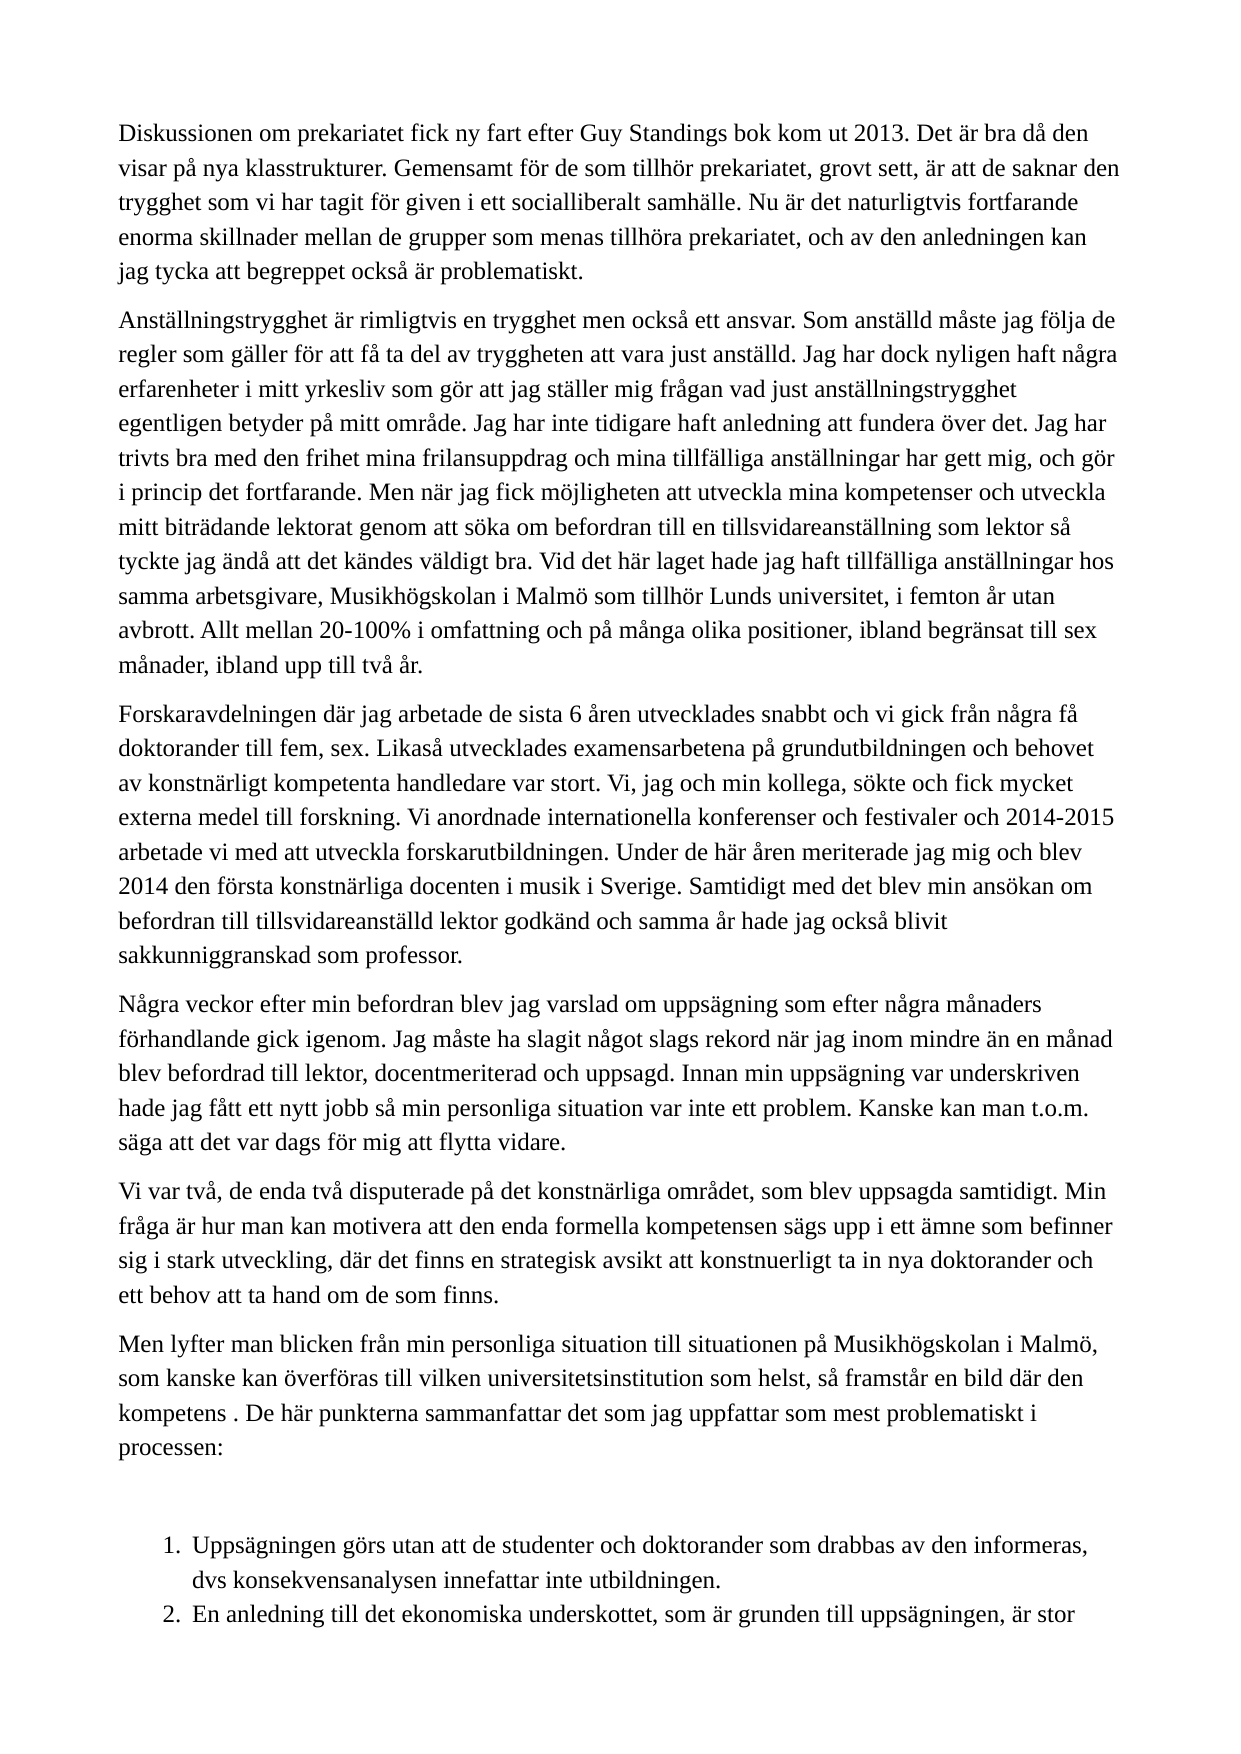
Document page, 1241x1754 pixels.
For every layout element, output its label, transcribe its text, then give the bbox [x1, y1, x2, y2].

list Uppsägningen görs utan att de studenter och doktorander som drabbas av den informeras, dvs konsekvensanalysen innefattar inte utbildningen. [162, 1530, 1122, 1594]
text Anställningstrygghet är rimligtvis en trygghet men också ett ansvar. Som anställd måste jag följa de regler som gäller för att få ta del av tryggheten att vara just anställd. Jag har dock nyligen haft några erfarenheter i mitt yrkesliv som gör att jag ställer mig frågan vad just anställningstrygghet egentligen betyder på mitt område. Jag har inte tidigare haft anledning att fundera över det. Jag har trivts bra med den frihet mina frilansuppdrag och mina tillfälliga anställningar har gett mig, och gör i princip det fortfarande. Men när jag fick möjligheten att utveckla mina kompetenser och utveckla mitt biträdande lektorat genom att söka om befordran till en tillsvidareanställning som lektor så tyckte jag ändå att det kändes väldigt bra. Vid det här laget hade jag haft tillfälliga anställningar hos samma arbetsgivare, Musikhögskolan i Malmö som tillhör Lunds universitet, i femton år utan avbrott. Allt mellan 20-100% i omfattning och på många olika positioner, ibland begränsat till sex månader, ibland upp till två år. [118, 305, 1122, 679]
text Diskussionen om prekariatet fick ny fart efter Guy Standings bok kom ut 2013. Det är bra då den visar på nya klasstrukturer. Gemensamt för de som tillhör prekariatet, grovt sett, är att de saknar den trygghet som vi har tagit för given i ett socialliberalt samhälle. Nu är det naturligtvis fortfarande enorma skillnader mellan de grupper som menas tillhöra prekariatet, och av den anledningen kan jag tycka att begreppet också är problematiskt. [118, 118, 1122, 285]
list En anledning till det ekonomiska underskottet, som är grunden till uppsägningen, är stor [162, 1599, 1122, 1628]
text Forskaravdelningen där jag arbetade de sista 6 åren utvecklades snabbt och vi gick från några få doktorander till fem, sex. Likaså utvecklades examensarbetena på grundutbildningen och behovet av konstnärligt kompetenta handledare var stort. Vi, jag och min kollega, sökte och fick mycket externa medel till forskning. Vi anordnade internationella konferenser och festivaler och 2014-2015 arbetade vi med att utveckla forskarutbildningen. Under de här åren meriterade jag mig och blev 2014 den första konstnärliga docenten i musik i Sverige. Samtidigt med det blev min ansökan om befordran till tillsvidareanställd lektor godkänd och samma år hade jag också blivit sakkunniggranskad som professor. [118, 699, 1122, 969]
text Några veckor efter min befordran blev jag varslad om uppsägning som efter några månaders förhandlande gick igenom. Jag måste ha slagit något slags rekord när jag inom mindre än en månad blev befordrad till lektor, docentmeriterad och uppsagd. Innan min uppsägning var underskriven hade jag fått ett nytt jobb så min personliga situation var inte ett problem. Kanske kan man t.o.m. säga att det var dags för mig att flytta vidare. [118, 989, 1122, 1156]
text Men lyfter man blicken från min personliga situation till situationen på Musikhögskolan i Malmö, som kanske kan överföras till vilken universitetsinstitution som helst, så framstår en bild där den kompetens . De här punkterna sammanfattar det som jag uppfattar som mest problematiskt i processen: [118, 1329, 1122, 1461]
text Vi var två, de enda två disputerade på det konstnärliga området, som blev uppsagda samtidigt. Min fråga är hur man kan motivera att den enda formella kompetensen sägs upp i ett ämne som befinner sig i stark utveckling, där det finns en strategisk avsikt att konstnuerligt ta in nya doktorander och ett behov att ta hand om de som finns. [118, 1176, 1122, 1308]
